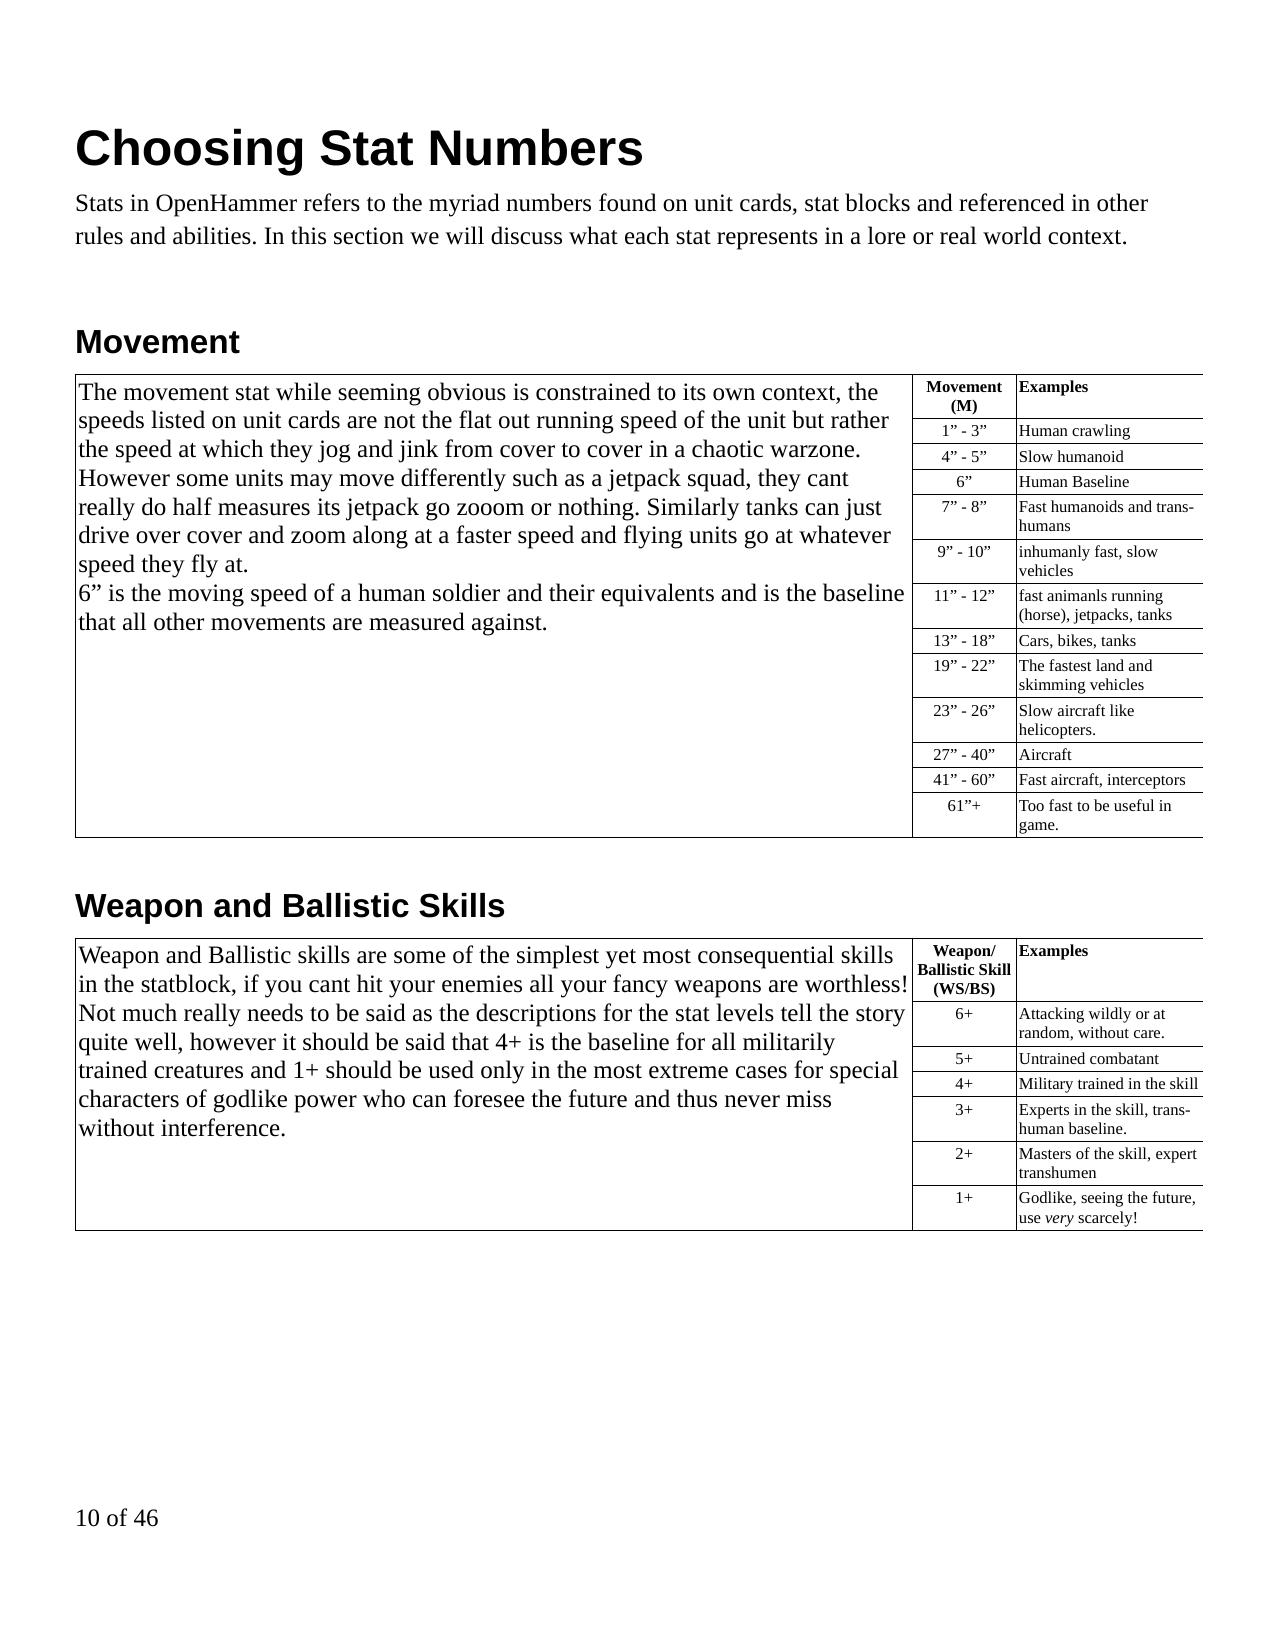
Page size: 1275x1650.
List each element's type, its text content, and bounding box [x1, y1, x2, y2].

table_cell Human crawling [1017, 419, 1203, 443]
subtitle Weapon and Ballistic Skills [75, 886, 1200, 925]
table_cell 11” - 12” [913, 584, 1016, 627]
table_cell Human Baseline [1017, 470, 1203, 494]
table_cell Aircraft [1017, 743, 1203, 767]
table_cell 9” - 10” [913, 540, 1016, 583]
table_cell Fast aircraft, interceptors [1017, 768, 1203, 792]
table_cell 13” - 18” [913, 629, 1016, 653]
table_header Examples [1017, 939, 1203, 1001]
table_header Examples [1017, 375, 1203, 418]
table_header The movement stat while seeming obvious is constrained to its own context, the speeds listed on unit cards are not the flat out running speed of the unit but rather the speed at which they jog and jink from cover to cover in a chaotic warzone. However some units may move differently such as a jetpack squad, they cant really do half measures its jetpack go zooom or nothing. Similarly tanks can just drive over cover and zoom along at a faster speed and flying units go at whatever speed they fly at. 6” is the moving speed of a human soldier and their equivalents and is the baseline that all other movements are measured against. [76, 375, 912, 837]
text Stats in OpenHammer refers to the myriad numbers found on unit cards, stat blocks and referenced in other rules and abilities. In this section we will discuss what each stat represents in a lore or real world context. [75, 188, 1200, 250]
table_cell 23” - 26” [913, 698, 1016, 742]
table_cell inhumanly fast, slow vehicles [1017, 540, 1203, 583]
table_cell Fast humanoids and trans-humans [1017, 495, 1203, 538]
table_cell fast animanls running (horse), jetpacks, tanks [1017, 584, 1203, 627]
table_cell Military trained in the skill [1017, 1072, 1203, 1096]
table_cell 2+ [913, 1142, 1016, 1185]
table_cell 4” - 5” [913, 444, 1016, 469]
subtitle Movement [75, 323, 1200, 361]
table_cell 4+ [913, 1072, 1016, 1096]
table_cell Too fast to be useful in game. [1017, 793, 1203, 837]
table_cell Slow humanoid [1017, 444, 1203, 469]
table_header Weapon and Ballistic skills are some of the simplest yet most consequential skills in the statblock, if you cant hit your enemies all your fancy weapons are worthless! Not much really needs to be said as the descriptions for the stat levels tell the story quite well, however it should be said that 4+ is the baseline for all militarily trained creatures and 1+ should be used only in the most extreme cases for special characters of godlike power who can foresee the future and thus never miss without interference. [76, 939, 912, 1229]
table_cell Godlike, seeing the future, use very scarcely! [1017, 1186, 1203, 1229]
table_cell 19” - 22” [913, 654, 1016, 697]
table_header Movement (M) [913, 375, 1016, 418]
table_cell 1+ [913, 1186, 1016, 1229]
table_cell Masters of the skill, expert transhumen [1017, 1142, 1203, 1185]
table_cell 6” [913, 470, 1016, 494]
table_header Weapon/Ballistic Skill (WS/BS) [913, 939, 1016, 1001]
table_cell 61”+ [913, 793, 1016, 837]
table_cell Slow aircraft like helicopters. [1017, 698, 1203, 742]
subtitle Choosing Stat Numbers [75, 118, 1200, 176]
table_cell 3+ [913, 1097, 1016, 1141]
table_cell Attacking wildly or at random, without care. [1017, 1002, 1203, 1046]
table_cell 41” - 60” [913, 768, 1016, 792]
table_cell Cars, bikes, tanks [1017, 629, 1203, 653]
table_cell The fastest land and skimming vehicles [1017, 654, 1203, 697]
table_cell Experts in the skill, trans-human baseline. [1017, 1097, 1203, 1141]
table_cell 5+ [913, 1047, 1016, 1071]
table_cell Untrained combatant [1017, 1047, 1203, 1071]
table_cell 7” - 8” [913, 495, 1016, 538]
table_cell 1” - 3” [913, 419, 1016, 443]
table_cell 27” - 40” [913, 743, 1016, 767]
table_cell 6+ [913, 1002, 1016, 1046]
